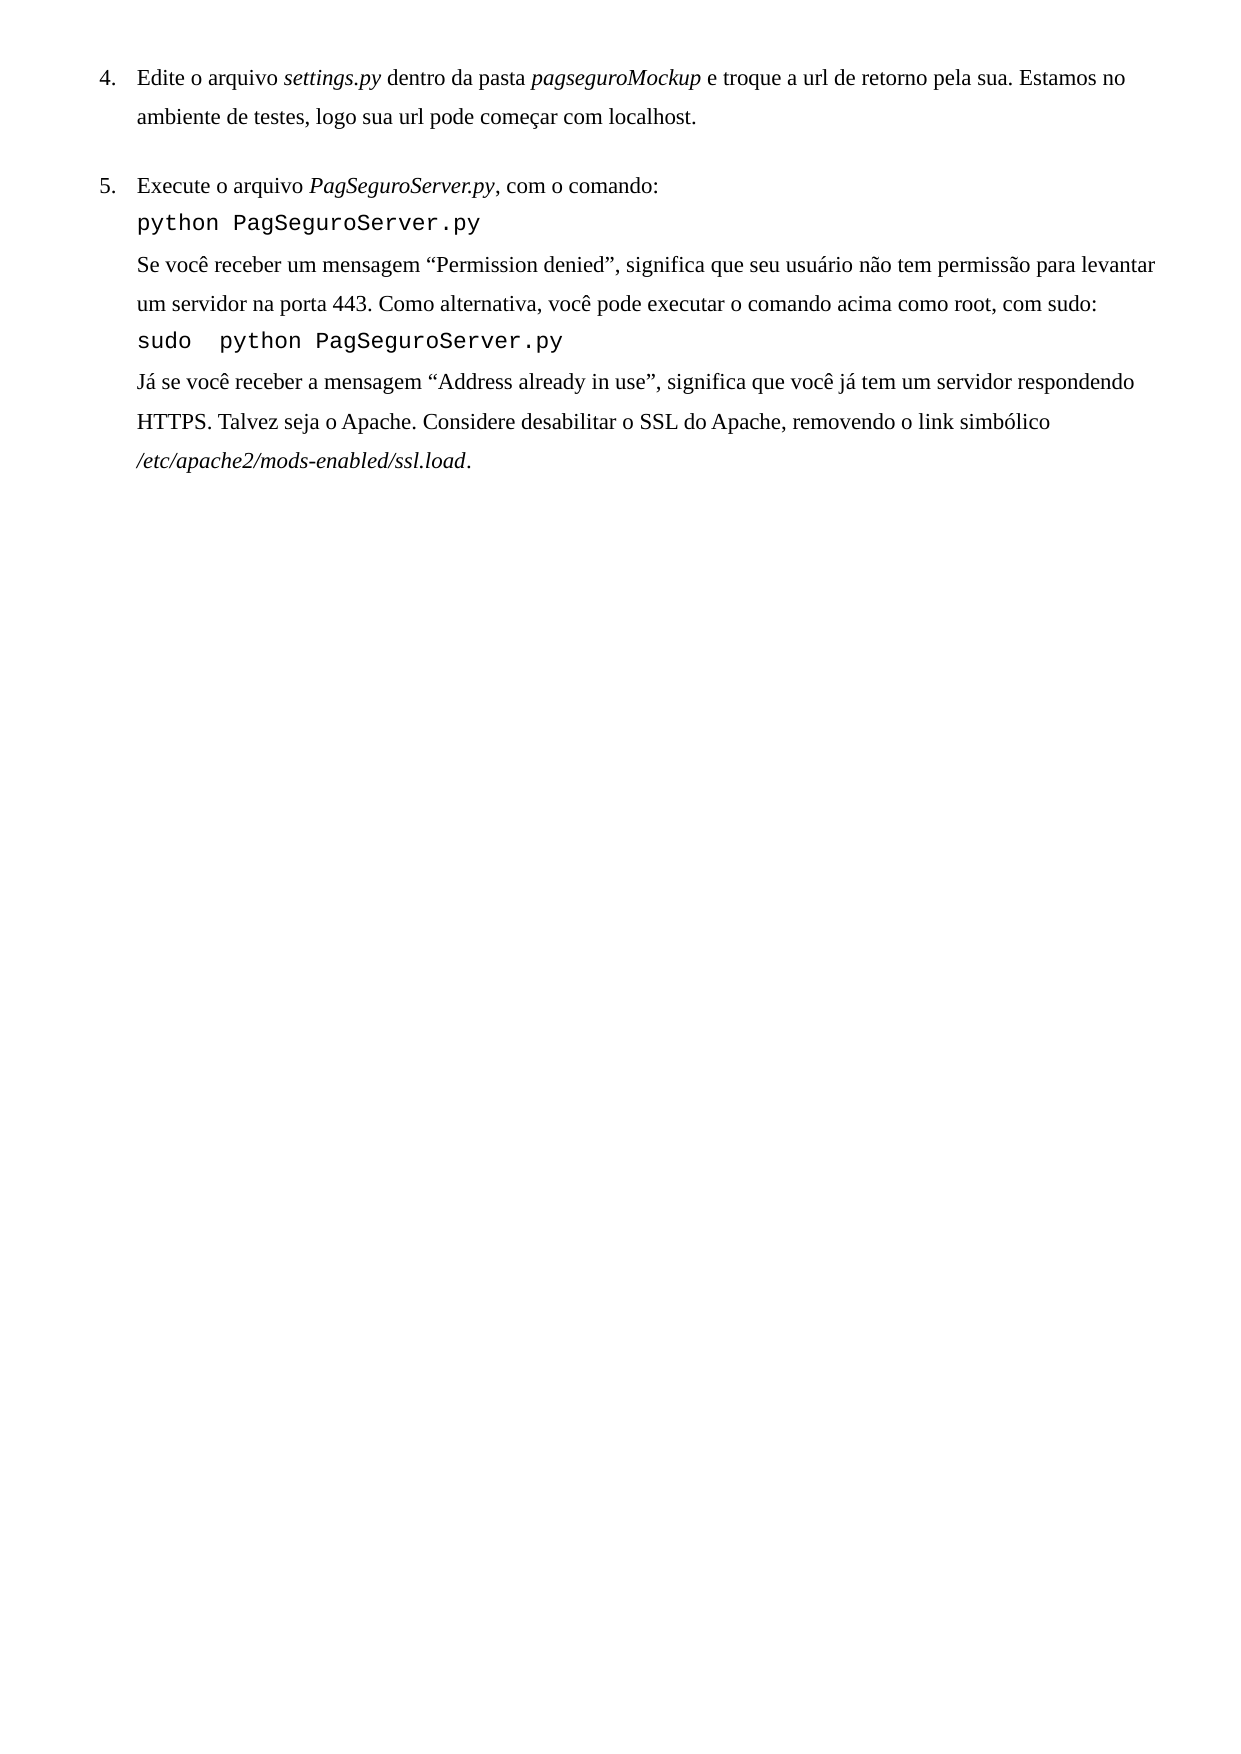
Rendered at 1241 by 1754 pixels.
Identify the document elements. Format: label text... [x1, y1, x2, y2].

list Edite o arquivo settings.py dentro da pasta pagseguroMockup e troque a url de retorno pela sua. Estamos no ambiente de testes, logo sua url pode começar com localhost. [99, 64, 1179, 130]
list Execute o arquivo PagSeguroServer.py, com o comando: python PagSeguroServer.py Se você receber um mensagem “Permission denied”, significa que seu usuário não tem permissão para levantar um servidor na porta 443. Como alternativa, você pode executar o comando acima como root, com sudo: sudo python PagSeguroServer.py Já se você receber a mensagem “Address already in use”, significa que você já tem um servidor respondendo HTTPS. Talvez seja o Apache. Considere desabilitar o SSL do Apache, removendo o link simbólico /etc/apache2/mods-enabled/ssl.load. [99, 172, 1179, 474]
